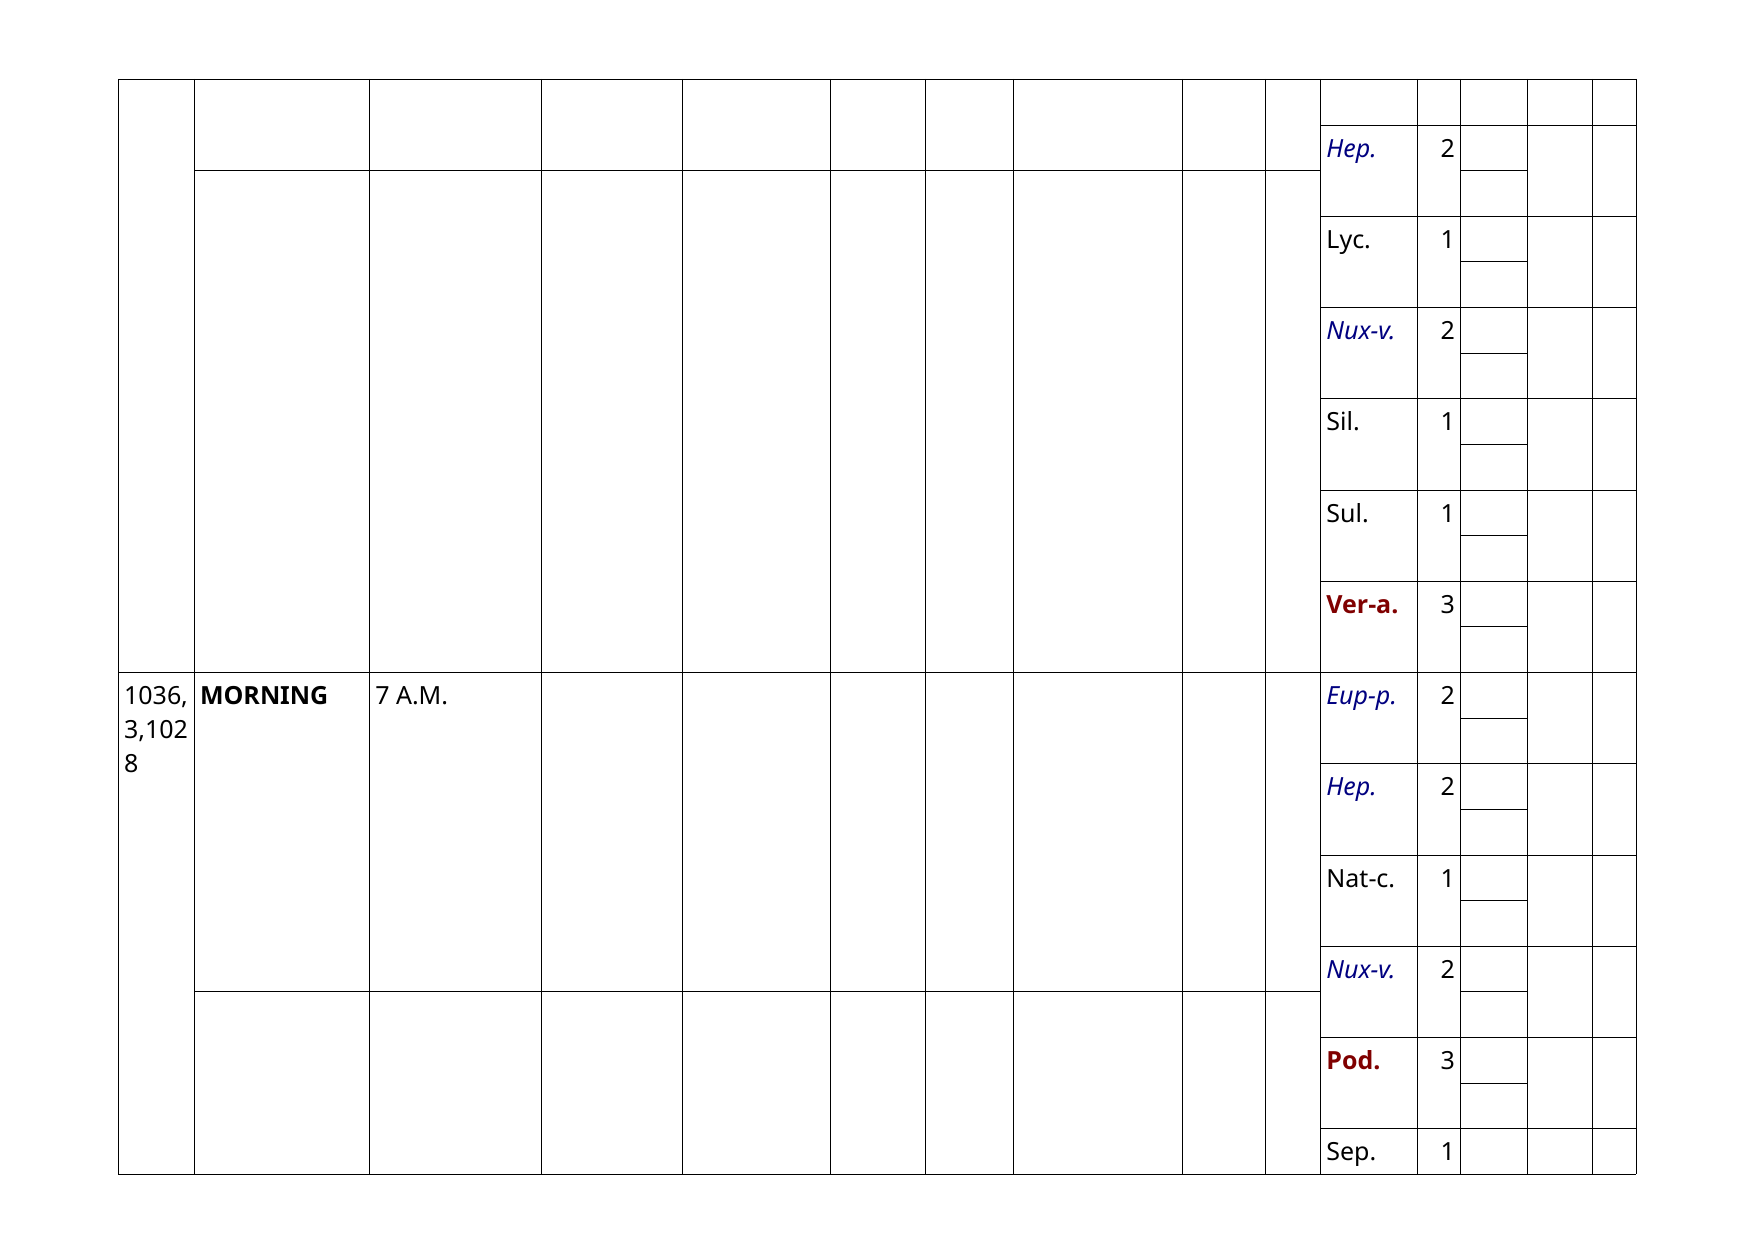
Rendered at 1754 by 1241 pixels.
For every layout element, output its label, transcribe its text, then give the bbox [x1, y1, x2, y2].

table_cell [926, 673, 1013, 991]
table_cell [1461, 491, 1527, 535]
table_cell Sep. [1321, 1129, 1417, 1174]
table_cell Sul. [1321, 491, 1417, 581]
table_cell Eup-p. [1321, 673, 1417, 763]
table_cell [1528, 80, 1592, 124]
table_cell [1461, 719, 1527, 763]
table_cell [542, 992, 682, 1174]
table_cell 1 [1418, 856, 1460, 946]
table_cell [1593, 947, 1636, 1037]
table_cell [1461, 947, 1527, 991]
table_cell Nux-v. [1321, 308, 1417, 398]
table_cell [195, 992, 369, 1174]
table_cell Hep. [1321, 764, 1417, 854]
table_cell [1321, 80, 1417, 124]
table_cell Nat-c. [1321, 856, 1417, 946]
table_cell [683, 80, 830, 170]
table_cell [1461, 992, 1527, 1037]
table_cell [1461, 171, 1527, 216]
table_cell [1593, 1129, 1636, 1174]
table_cell 2 [1418, 947, 1460, 1037]
table_cell [926, 171, 1013, 672]
table_cell 2 [1418, 673, 1460, 763]
table_cell [1461, 1084, 1527, 1128]
table_cell [1461, 764, 1527, 809]
table_cell [1593, 582, 1636, 672]
table_cell [1266, 992, 1320, 1174]
table_cell [1528, 673, 1592, 763]
table_cell Hep. [1321, 126, 1417, 216]
table_cell Ver-a. [1321, 582, 1417, 672]
table_cell [683, 673, 830, 991]
table_cell [1183, 992, 1265, 1174]
table_cell Lyc. [1321, 217, 1417, 307]
table_cell 1036,3,1028 [119, 673, 194, 1174]
table_cell 1 [1418, 1129, 1460, 1174]
table_cell morning [195, 673, 369, 991]
table_cell [370, 992, 541, 1174]
table_cell 2 [1418, 308, 1460, 398]
table_cell [1528, 582, 1592, 672]
table_cell [1528, 1038, 1592, 1128]
table_cell [683, 992, 830, 1174]
table_cell 1 [1418, 491, 1460, 581]
table_cell [926, 80, 1013, 170]
table_cell [1461, 1129, 1527, 1174]
table_cell 1 [1418, 217, 1460, 307]
table_cell [195, 171, 369, 672]
table_cell [1461, 80, 1527, 124]
table_cell [1593, 126, 1636, 216]
table_cell 2 [1418, 126, 1460, 216]
table_cell [926, 992, 1013, 1174]
table_cell [1183, 673, 1265, 991]
table_cell [1528, 308, 1592, 398]
table_cell [1461, 856, 1527, 900]
table_cell [1528, 399, 1592, 489]
table_cell [1593, 764, 1636, 854]
table_cell 3 [1418, 582, 1460, 672]
table_cell [1014, 80, 1182, 170]
table_cell [1461, 399, 1527, 444]
table_cell [1593, 217, 1636, 307]
table_cell [1593, 399, 1636, 489]
table_cell [1461, 536, 1527, 581]
table_cell [1528, 1129, 1592, 1174]
table_cell [1461, 217, 1527, 261]
table_cell Sil. [1321, 399, 1417, 489]
table_cell [1461, 262, 1527, 307]
table_cell [1593, 491, 1636, 581]
table_cell [1461, 126, 1527, 170]
table_cell [370, 171, 541, 672]
table_cell [1593, 673, 1636, 763]
table_cell [1461, 1038, 1527, 1083]
table_cell [1461, 445, 1527, 489]
table_cell [1528, 126, 1592, 216]
table_cell [370, 80, 541, 170]
table_cell [1528, 217, 1592, 307]
table_cell 1 [1418, 399, 1460, 489]
table_cell [683, 171, 830, 672]
table_cell 3 [1418, 1038, 1460, 1128]
table_cell 7 A.M. [370, 673, 541, 991]
table_cell [1266, 80, 1320, 170]
table_cell [831, 992, 925, 1174]
table_cell [1183, 80, 1265, 170]
table_cell [831, 673, 925, 991]
table_cell [195, 80, 369, 170]
table_cell [1528, 764, 1592, 854]
table_cell [1593, 1038, 1636, 1128]
table_cell [1014, 673, 1182, 991]
table_cell [119, 80, 194, 672]
table_cell [1528, 491, 1592, 581]
table_cell [542, 80, 682, 170]
table_cell [831, 80, 925, 170]
table_cell Pod. [1321, 1038, 1417, 1128]
table_cell [1014, 992, 1182, 1174]
table_cell [1014, 171, 1182, 672]
table_cell [1266, 673, 1320, 991]
table_cell [1461, 901, 1527, 946]
table_cell [542, 171, 682, 672]
table_cell 2 [1418, 764, 1460, 854]
table_cell [1461, 673, 1527, 718]
table_cell [1461, 810, 1527, 854]
table_cell [1461, 582, 1527, 626]
table_cell [1593, 308, 1636, 398]
table_cell [1528, 947, 1592, 1037]
table_cell [1418, 80, 1460, 124]
table_cell [1593, 80, 1636, 124]
table_cell [1528, 856, 1592, 946]
table_cell [1183, 171, 1265, 672]
table_cell [831, 171, 925, 672]
table_cell [1461, 627, 1527, 672]
table_cell [1461, 308, 1527, 353]
table_cell [1461, 354, 1527, 398]
table_cell [1266, 171, 1320, 672]
table_cell [542, 673, 682, 991]
table_cell [1593, 856, 1636, 946]
table_cell Nux-v. [1321, 947, 1417, 1037]
